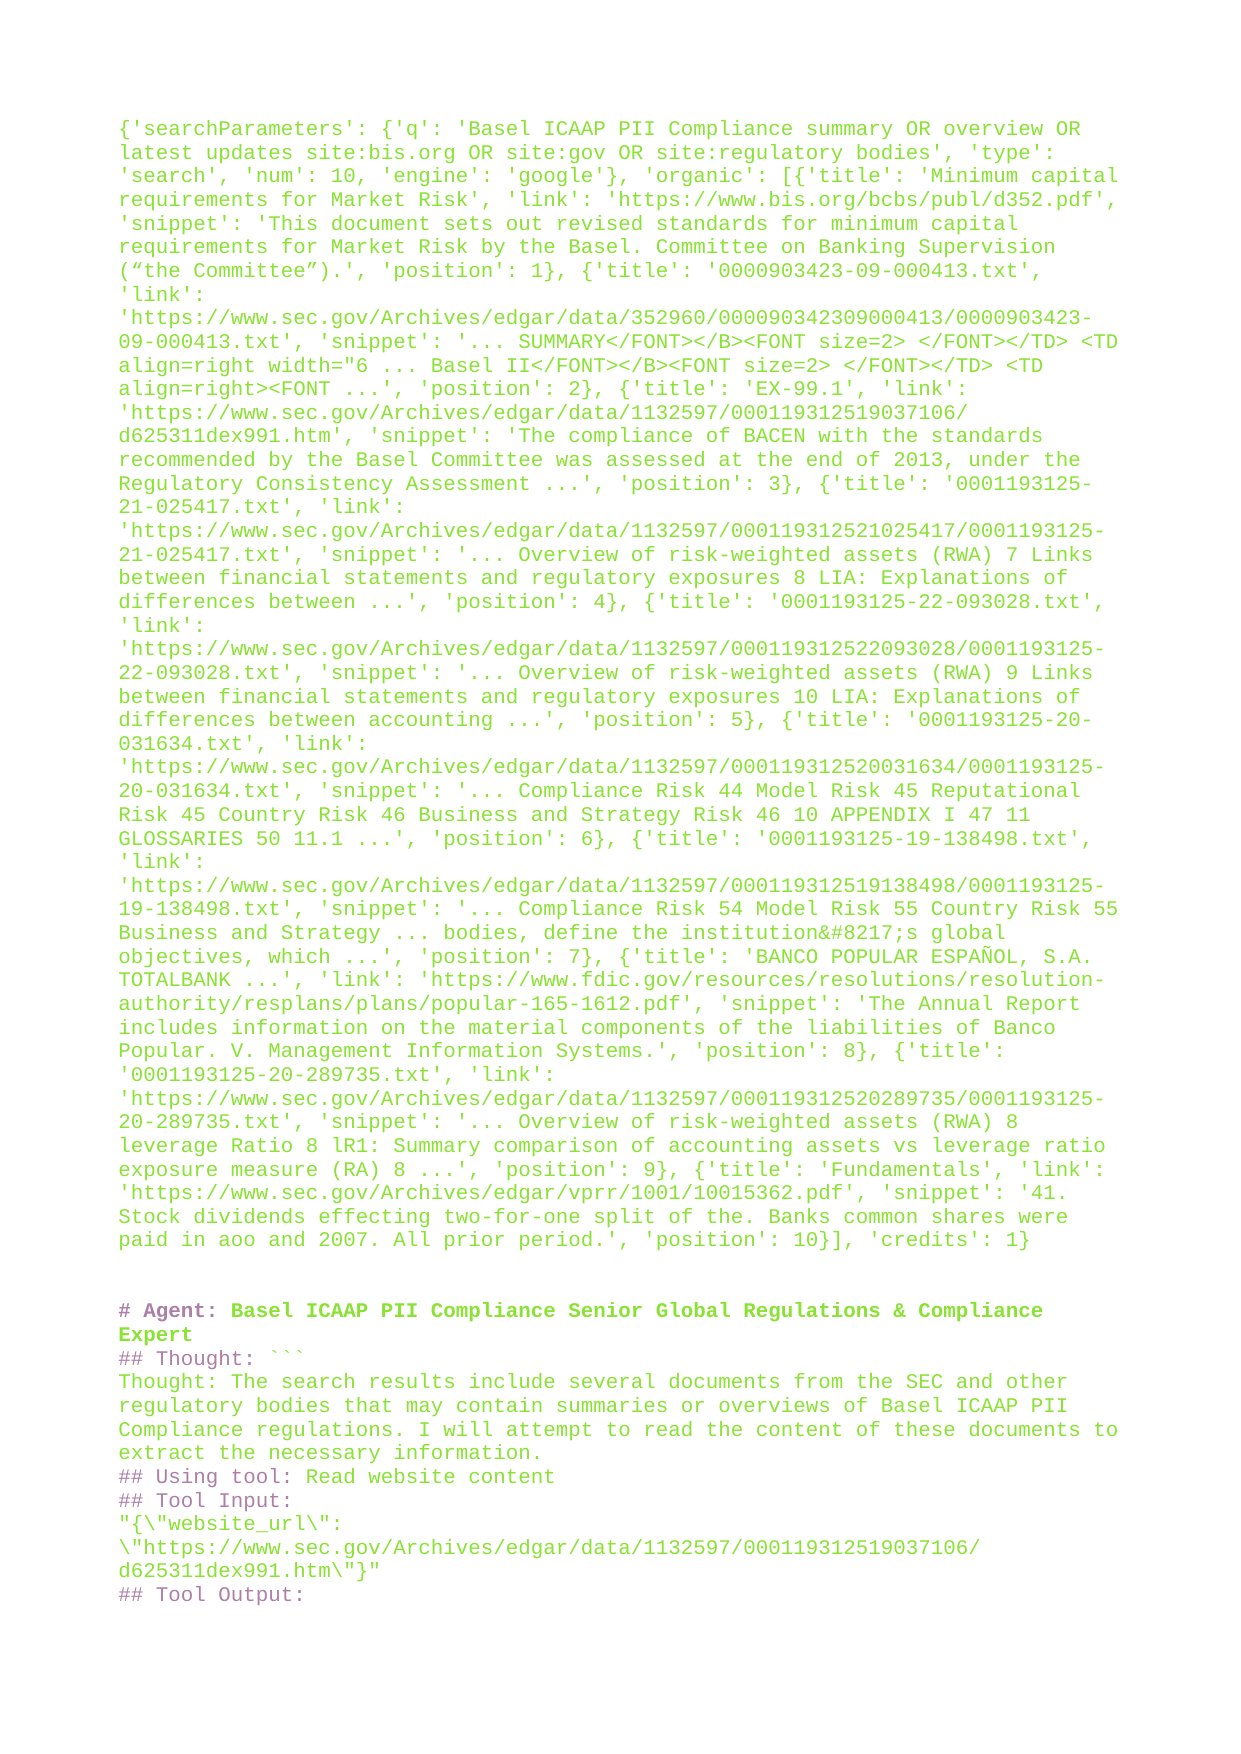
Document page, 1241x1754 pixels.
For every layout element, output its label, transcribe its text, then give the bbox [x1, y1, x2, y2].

text Thought: The search results include several documents from the SEC and other regulatory bodies that may contain summaries or overviews of Basel ICAAP PII Compliance regulations. I will attempt to read the content of these documents to extract the necessary information. [118, 1371, 1122, 1466]
text ## Tool Input: [118, 1489, 1122, 1513]
text {'searchParameters': {'q': 'Basel ICAAP PII Compliance summary OR overview OR latest updates site:bis.org OR site:gov OR site:regulatory bodies', 'type': 'search', 'num': 10, 'engine': 'google'}, 'organic': [{'title': 'Minimum capital requirements for Market Risk', 'link': 'https://www.bis.org/bcbs/publ/d352.pdf', 'snippet': 'This document sets out revised standards for minimum capital requirements for Market Risk by the Basel. Committee on Banking Supervision (“the Committee”).', 'position': 1}, {'title': '0000903423-09-000413.txt', 'link': 'https://www.sec.gov/Archives/edgar/data/352960/000090342309000413/0000903423-09-000413.txt', 'snippet': '... SUMMARY</FONT></B><FONT size=2> </FONT></TD> <TD align=right width="6 ... Basel II</FONT></B><FONT size=2> </FONT></TD> <TD align=right><FONT ...', 'position': 2}, {'title': 'EX-99.1', 'link': 'https://www.sec.gov/Archives/edgar/data/1132597/000119312519037106/d625311dex991.htm', 'snippet': 'The compliance of BACEN with the standards recommended by the Basel Committee was assessed at the end of 2013, under the Regulatory Consistency Assessment ...', 'position': 3}, {'title': '0001193125-21-025417.txt', 'link': 'https://www.sec.gov/Archives/edgar/data/1132597/000119312521025417/0001193125-21-025417.txt', 'snippet': '... Overview of risk-weighted assets (RWA) 7 Links between financial statements and regulatory exposures 8 LIA: Explanations of differences between ...', 'position': 4}, {'title': '0001193125-22-093028.txt', 'link': 'https://www.sec.gov/Archives/edgar/data/1132597/000119312522093028/0001193125-22-093028.txt', 'snippet': '... Overview of risk-weighted assets (RWA) 9 Links between financial statements and regulatory exposures 10 LIA: Explanations of differences between accounting ...', 'position': 5}, {'title': '0001193125-20-031634.txt', 'link': 'https://www.sec.gov/Archives/edgar/data/1132597/000119312520031634/0001193125-20-031634.txt', 'snippet': '... Compliance Risk 44 Model Risk 45 Reputational Risk 45 Country Risk 46 Business and Strategy Risk 46 10 APPENDIX I 47 11 GLOSSARIES 50 11.1 ...', 'position': 6}, {'title': '0001193125-19-138498.txt', 'link': 'https://www.sec.gov/Archives/edgar/data/1132597/000119312519138498/0001193125-19-138498.txt', 'snippet': '... Compliance Risk 54 Model Risk 55 Country Risk 55 Business and Strategy ... bodies, define the institution&#8217;s global objectives, which ...', 'position': 7}, {'title': 'BANCO POPULAR ESPAÑOL, S.A. TOTALBANK ...', 'link': 'https://www.fdic.gov/resources/resolutions/resolution-authority/resplans/plans/popular-165-1612.pdf', 'snippet': 'The Annual Report includes information on the material components of the liabilities of Banco Popular. V. Management Information Systems.', 'position': 8}, {'title': '0001193125-20-289735.txt', 'link': 'https://www.sec.gov/Archives/edgar/data/1132597/000119312520289735/0001193125-20-289735.txt', 'snippet': '... Overview of risk-weighted assets (RWA) 8 leverage Ratio 8 lR1: Summary comparison of accounting assets vs leverage ratio exposure measure (RA) 8 ...', 'position': 9}, {'title': 'Fundamentals', 'link': 'https://www.sec.gov/Archives/edgar/vprr/1001/10015362.pdf', 'snippet': '41. Stock dividends effecting two-for-one split of the. Banks common shares were paid in aoo and 2007. All prior period.', 'position': 10}], 'credits': 1} [118, 118, 1122, 1253]
text # Agent: Basel ICAAP PII Compliance Senior Global Regulations & Compliance Expert [118, 1300, 1122, 1348]
text ## Thought: ``` [118, 1348, 1122, 1371]
text ## Tool Output: [118, 1584, 1122, 1608]
text ## Using tool: Read website content [118, 1466, 1122, 1489]
text "{\"website_url\": \"https://www.sec.gov/Archives/edgar/data/1132597/000119312519037106/d625311dex991.htm\"}" [118, 1513, 1122, 1584]
